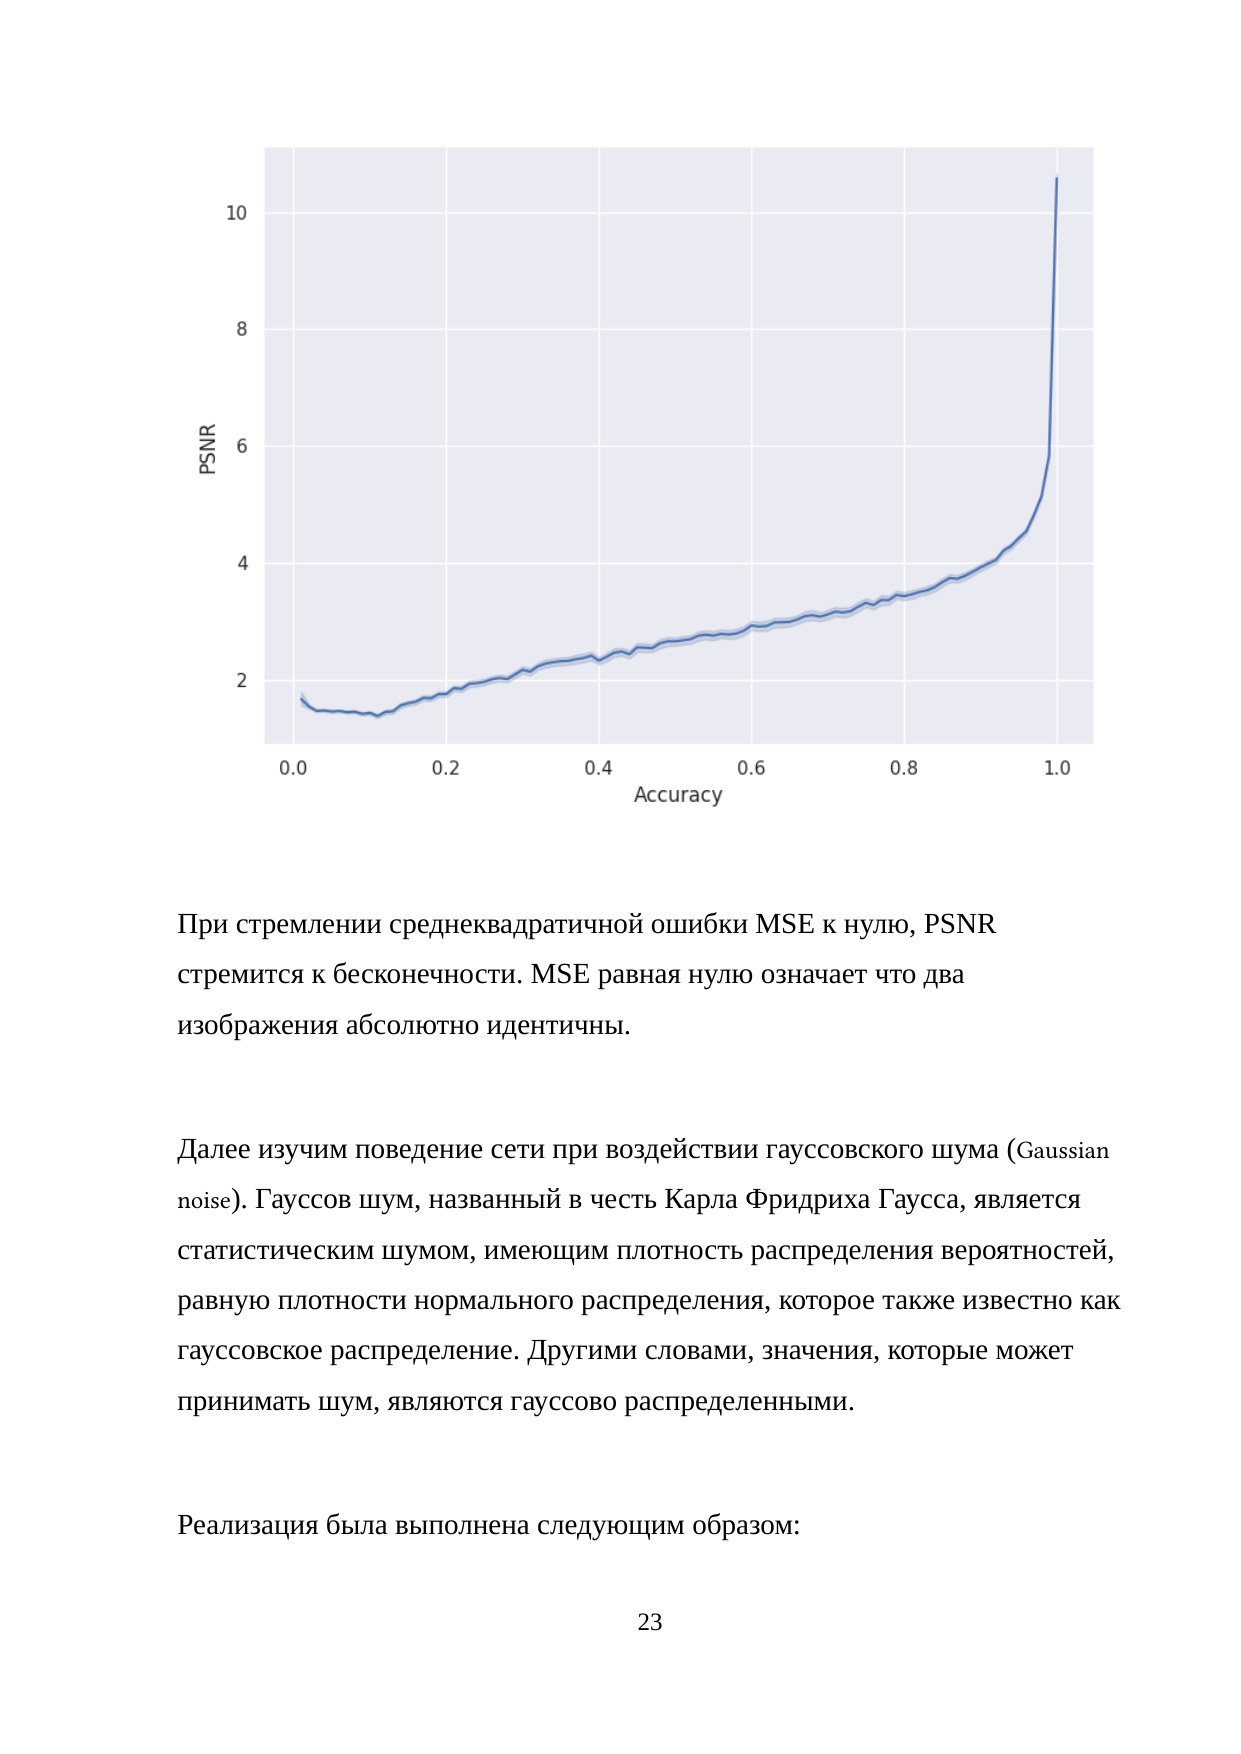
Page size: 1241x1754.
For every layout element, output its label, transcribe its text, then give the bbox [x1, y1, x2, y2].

text Далее изучим поведение сети при воздействии гауссовского шума (Gaussian noise). Гауссов шум, названный в честь Карла Фридриха Гаусса, является статистическим шумом, имеющим плотность распределения вероятностей, равную плотности нормального распределения, которое также известно как гауссовское распределение. Другими словами, значения, которые может принимать шум, являются гауссово распределенными. [177, 1131, 1122, 1416]
picture [177, 118, 1123, 828]
text Реализация была выполнена следующим образом: [177, 1507, 1122, 1541]
text При стремлении среднеквадратичной ошибки MSE к нулю, PSNR стремится к бесконечности. MSE равная нулю означает что два изображения абсолютно идентичны. [177, 906, 1122, 1040]
